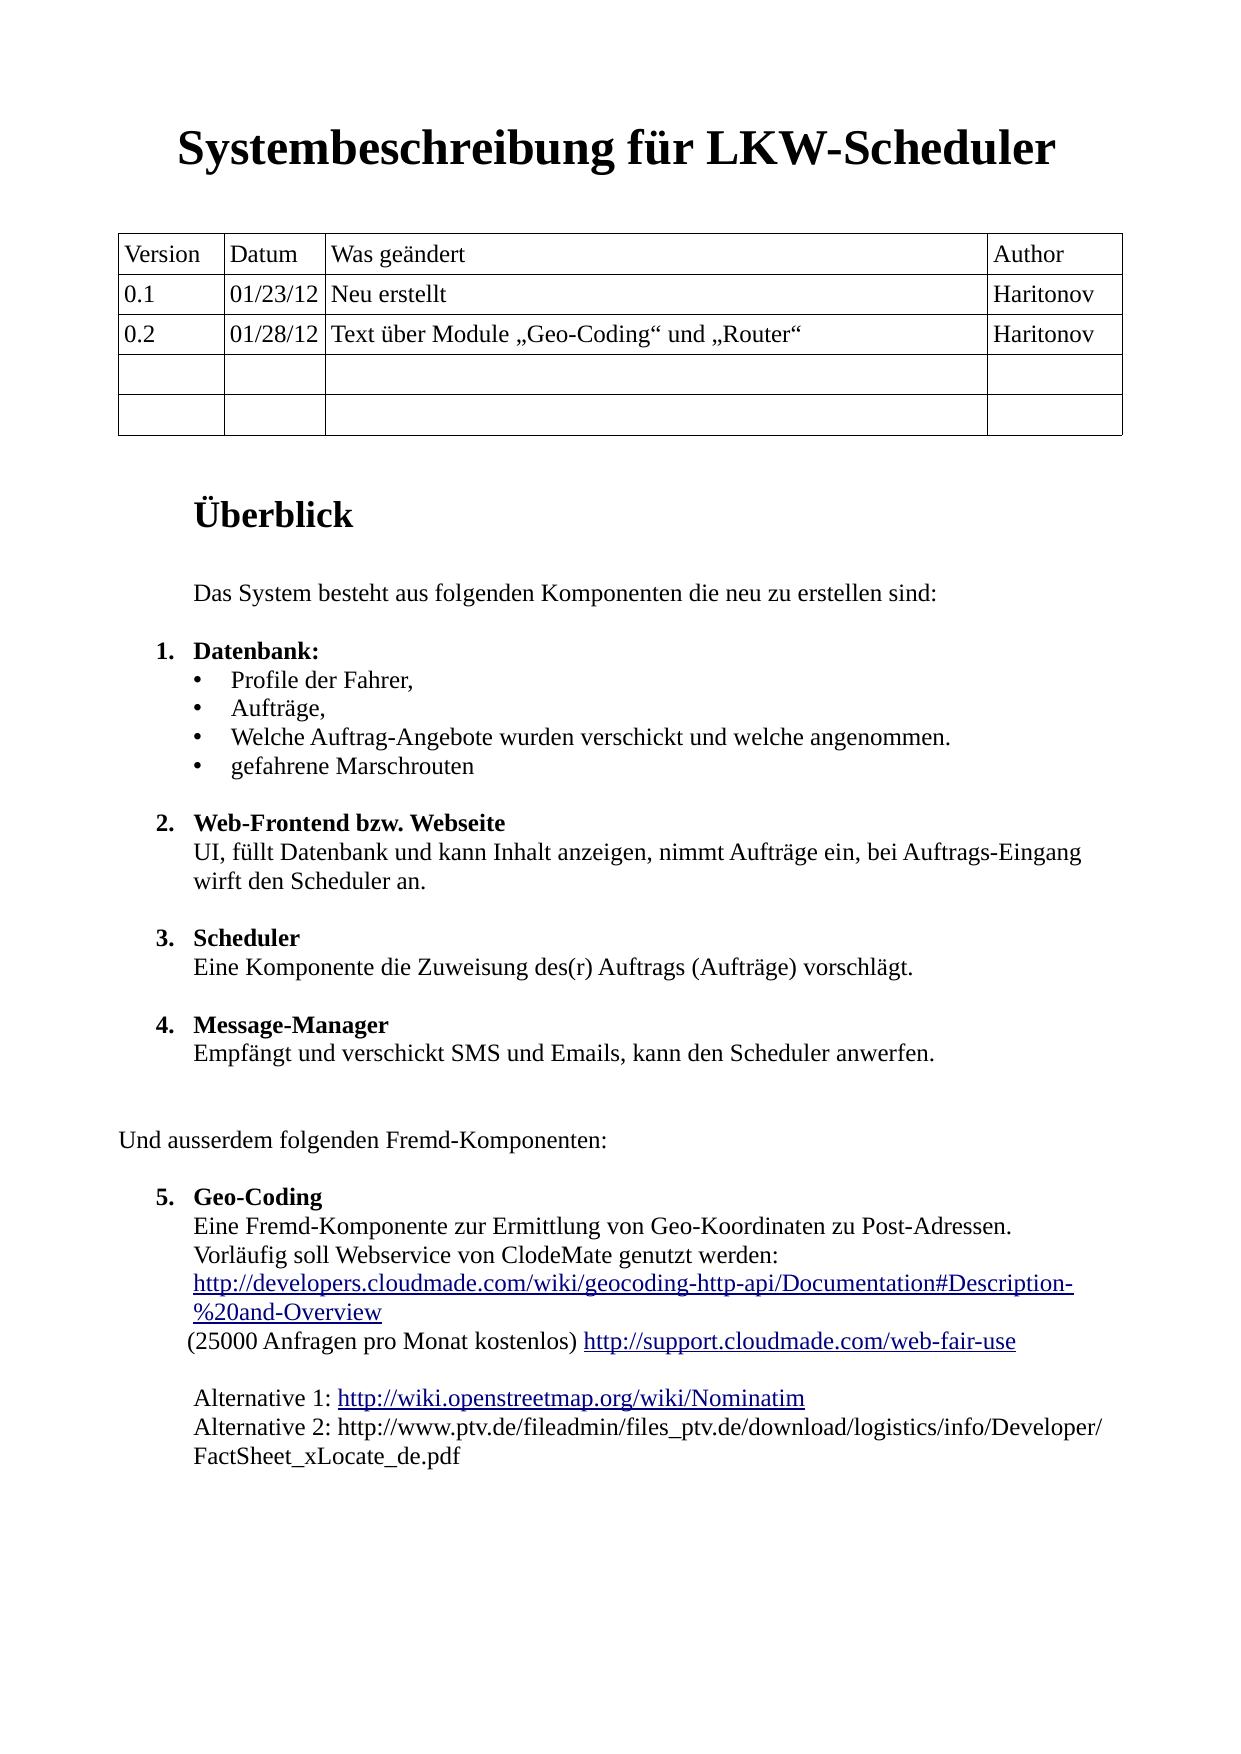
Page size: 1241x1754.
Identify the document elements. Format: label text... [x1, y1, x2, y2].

text (25000 Anfragen pro Monat kostenlos) http://support.cloudmade.com/web-fair-use [118, 1326, 1122, 1355]
list Vorläufig soll Webservice von ClodeMate genutzt werden: [156, 1240, 1122, 1268]
table_cell [119, 355, 224, 394]
list Überblick [156, 492, 1122, 535]
table_header Was geändert [326, 234, 987, 273]
table_header Author [988, 234, 1122, 273]
table_cell 0.2 [119, 315, 224, 354]
list http://developers.cloudmade.com/wiki/geocoding-http-api/Documentation#Description-%20and-Overview [156, 1268, 1122, 1326]
list Datenbank: [156, 636, 1122, 665]
list Eine Komponente die Zuweisung des(r) Auftrags (Aufträge) vorschlägt. [156, 952, 1122, 981]
table_cell [326, 395, 987, 435]
list Profile der Fahrer, [193, 665, 1122, 693]
table_cell [988, 395, 1122, 435]
list Das System besteht aus folgenden Komponenten die neu zu erstellen sind: [156, 578, 1122, 607]
list Aufträge, [193, 693, 1122, 722]
table_cell 0.1 [119, 275, 224, 314]
table_cell [326, 355, 987, 394]
text Und ausserdem folgenden Fremd-Komponenten: [118, 1125, 1122, 1153]
table_cell [225, 395, 325, 435]
list Alternative 1: http://wiki.openstreetmap.org/wiki/Nominatim [156, 1383, 1122, 1412]
list gefahrene Marschrouten [193, 751, 1122, 780]
table_cell [119, 395, 224, 435]
list Empfängt und verschickt SMS und Emails, kann den Scheduler anwerfen. [156, 1038, 1122, 1067]
table_header Version [119, 234, 224, 273]
list Message-Manager [156, 1010, 1122, 1038]
list Web-Frontend bzw. Webseite [156, 808, 1122, 837]
list Alternative 2: http://www.ptv.de/fileadmin/files_ptv.de/download/logistics/info/Developer/FactSheet_xLocate_de.pdf [156, 1412, 1122, 1470]
table_cell Text über Module „Geo-Coding“ und „Router“ [326, 315, 987, 354]
table_cell Haritonov [988, 275, 1122, 314]
table_cell Haritonov [988, 315, 1122, 354]
list Welche Auftrag-Angebote wurden verschickt und welche angenommen. [193, 722, 1122, 751]
list UI, füllt Datenbank und kann Inhalt anzeigen, nimmt Aufträge ein, bei Auftrags-Eingang wirft den Scheduler an. [156, 837, 1122, 895]
table_cell 23.01.12 [225, 275, 325, 314]
table_cell [225, 355, 325, 394]
table_header Datum [225, 234, 325, 273]
text Systembeschreibung für LKW-Scheduler [118, 118, 1122, 176]
list Eine Fremd-Komponente zur Ermittlung von Geo-Koordinaten zu Post-Adressen. [156, 1211, 1122, 1240]
table_cell Neu erstellt [326, 275, 987, 314]
list Geo-Coding [156, 1182, 1122, 1211]
table_cell 28.01.12 [225, 315, 325, 354]
table_cell [988, 355, 1122, 394]
list Scheduler [156, 923, 1122, 952]
